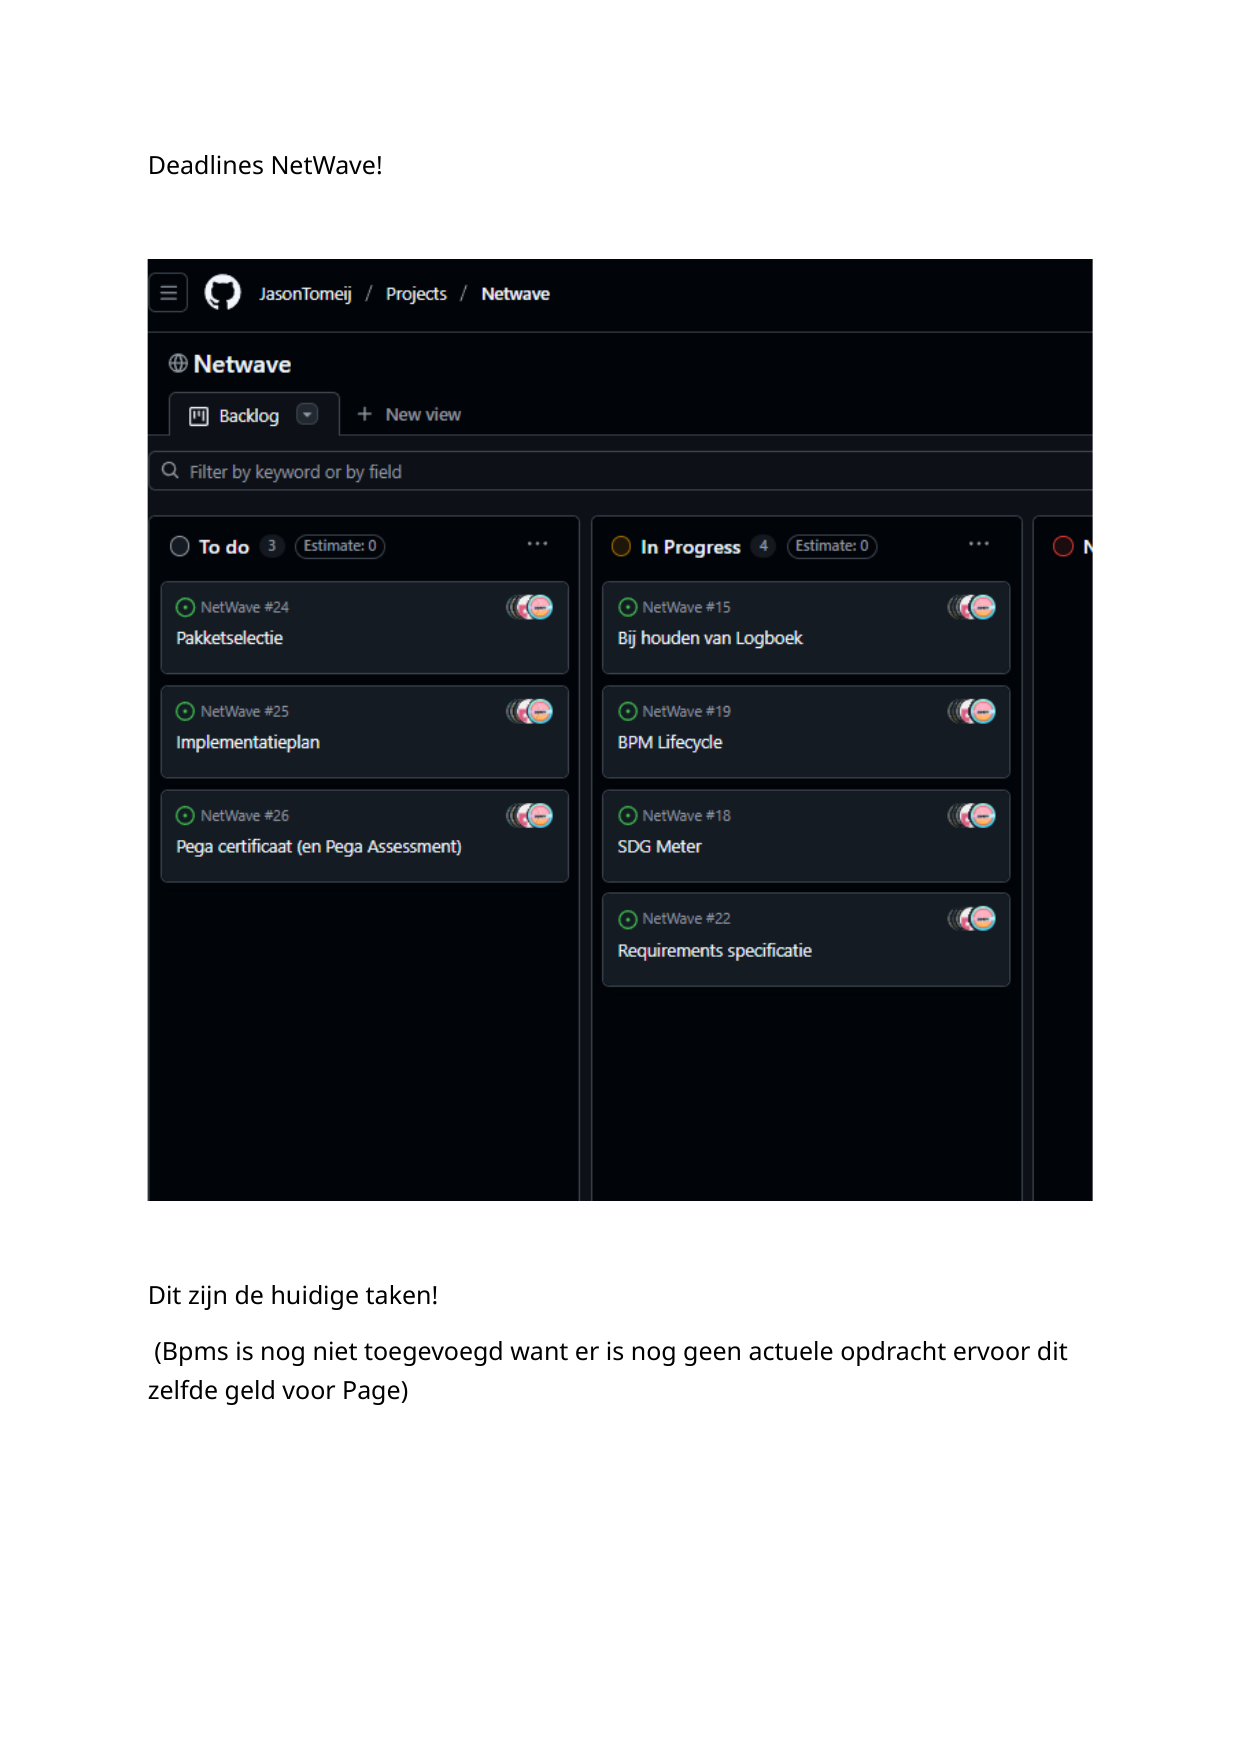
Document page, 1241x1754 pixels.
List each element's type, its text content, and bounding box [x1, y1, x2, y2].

text Deadlines NetWave! [148, 148, 1093, 182]
text (Bpms is nog niet toegevoegd want er is nog geen actuele opdracht ervoor dit zelfde geld voor Page) [148, 1334, 1093, 1407]
text Dit zijn de huidige taken! [148, 1278, 1093, 1312]
